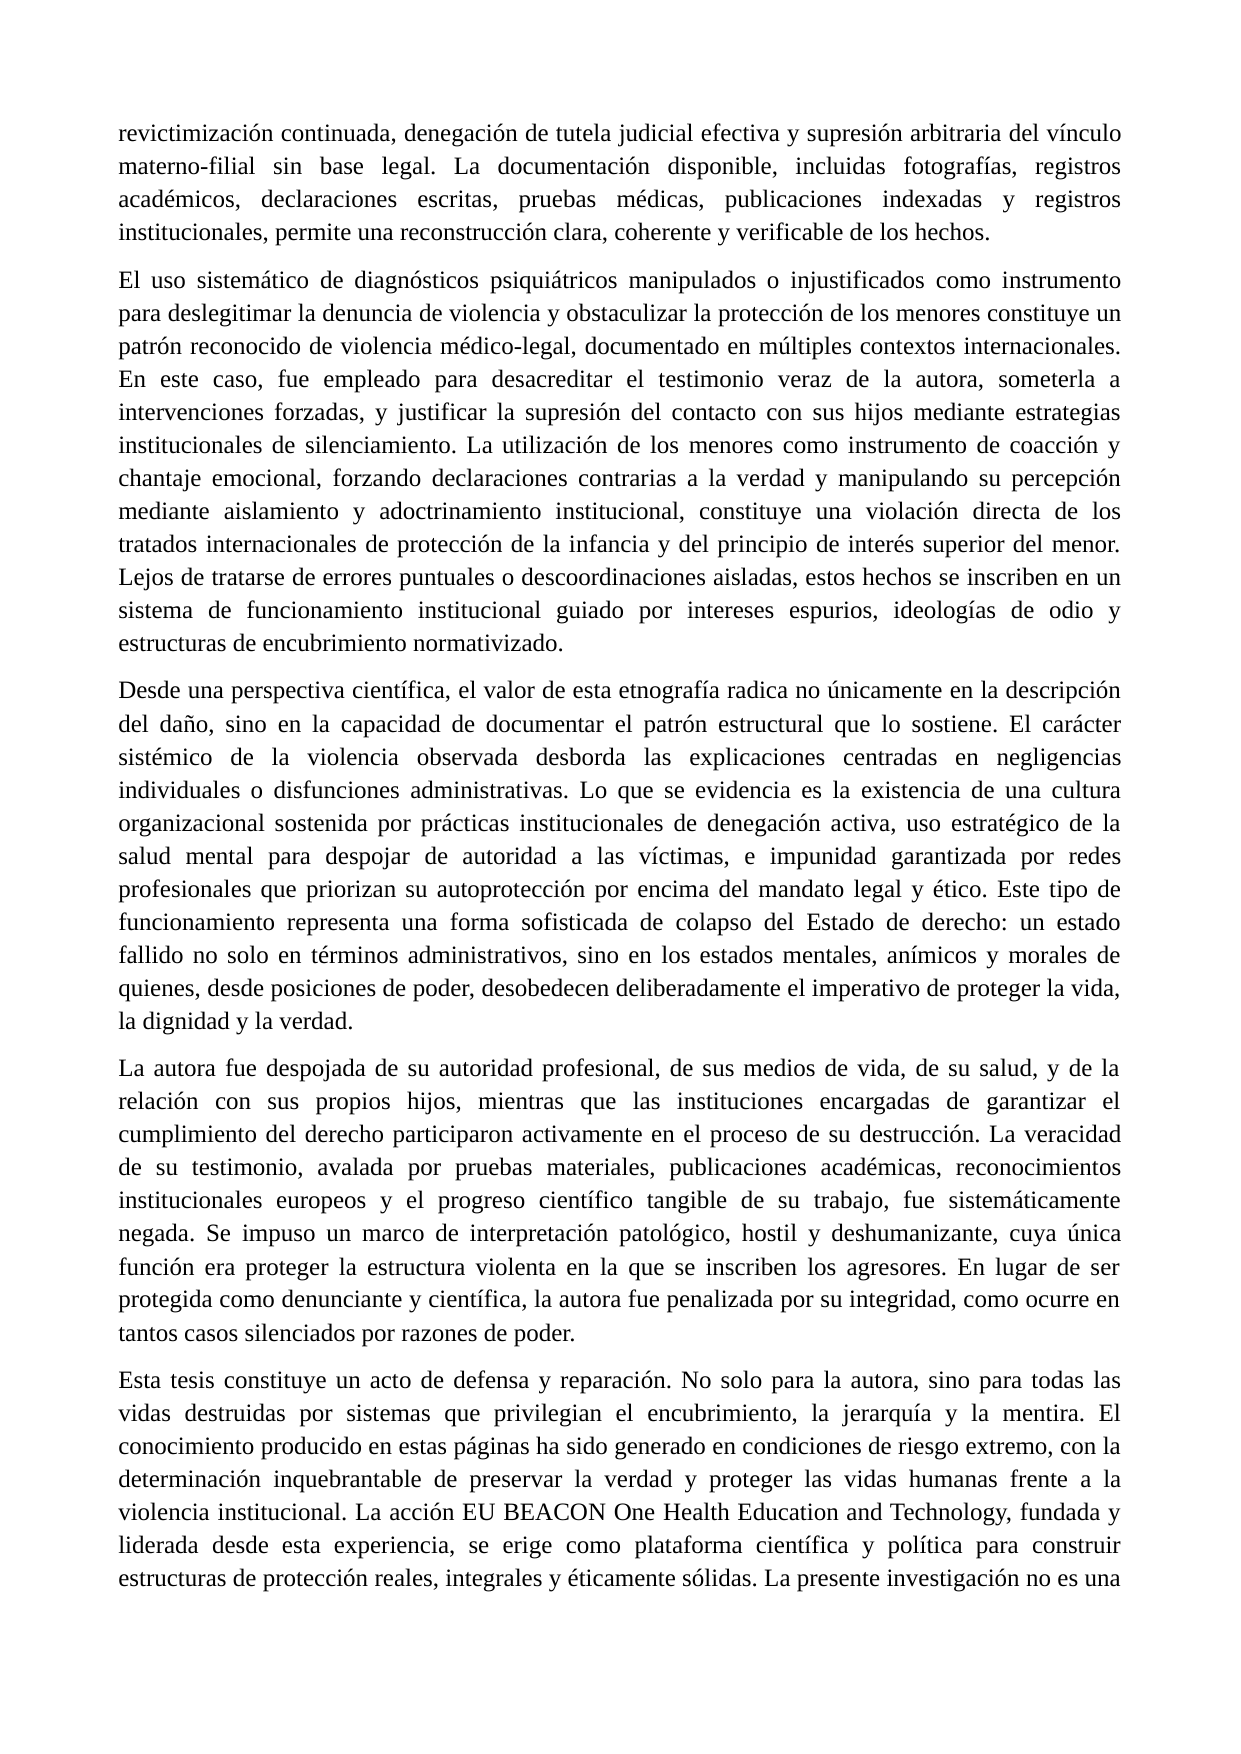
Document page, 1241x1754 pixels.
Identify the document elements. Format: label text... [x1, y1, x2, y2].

text Desde una perspectiva científica, el valor de esta etnografía radica no únicamente en la descripción del daño, sino en la capacidad de documentar el patrón estructural que lo sostiene. El carácter sistémico de la violencia observada desborda las explicaciones centradas en negligencias individuales o disfunciones administrativas. Lo que se evidencia es la existencia de una cultura organizacional sostenida por prácticas institucionales de denegación activa, uso estratégico de la salud mental para despojar de autoridad a las víctimas, e impunidad garantizada por redes profesionales que priorizan su autoprotección por encima del mandato legal y ético. Este tipo de funcionamiento representa una forma sofisticada de colapso del Estado de derecho: un estado fallido no solo en términos administrativos, sino en los estados mentales, anímicos y morales de quienes, desde posiciones de poder, desobedecen deliberadamente el imperativo de proteger la vida, la dignidad y la verdad. [118, 676, 1122, 1034]
text Esta tesis constituye un acto de defensa y reparación. No solo para la autora, sino para todas las vidas destruidas por sistemas que privilegian el encubrimiento, la jerarquía y la mentira. El conocimiento producido en estas páginas ha sido generado en condiciones de riesgo extremo, con la determinación inquebrantable de preservar la verdad y proteger las vidas humanas frente a la violencia institucional. La acción EU BEACON One Health Education and Technology, fundada y liderada desde esta experiencia, se erige como plataforma científica y política para construir estructuras de protección reales, integrales y éticamente sólidas. La presente investigación no es una [118, 1365, 1122, 1592]
text El uso sistemático de diagnósticos psiquiátricos manipulados o injustificados como instrumento para deslegitimar la denuncia de violencia y obstaculizar la protección de los menores constituye un patrón reconocido de violencia médico-legal, documentado en múltiples contextos internacionales. En este caso, fue empleado para desacreditar el testimonio veraz de la autora, someterla a intervenciones forzadas, y justificar la supresión del contacto con sus hijos mediante estrategias institucionales de silenciamiento. La utilización de los menores como instrumento de coacción y chantaje emocional, forzando declaraciones contrarias a la verdad y manipulando su percepción mediante aislamiento y adoctrinamiento institucional, constituye una violación directa de los tratados internacionales de protección de la infancia y del principio de interés superior del menor. Lejos de tratarse de errores puntuales o descoordinaciones aisladas, estos hechos se inscriben en un sistema de funcionamiento institucional guiado por intereses espurios, ideologías de odio y estructuras de encubrimiento normativizado. [118, 265, 1122, 657]
text La autora fue despojada de su autoridad profesional, de sus medios de vida, de su salud, y de la relación con sus propios hijos, mientras que las instituciones encargadas de garantizar el cumplimiento del derecho participaron activamente en el proceso de su destrucción. La veracidad de su testimonio, avalada por pruebas materiales, publicaciones académicas, reconocimientos institucionales europeos y el progreso científico tangible de su trabajo, fue sistemáticamente negada. Se impuso un marco de interpretación patológico, hostil y deshumanizante, cuya única función era proteger la estructura violenta en la que se inscriben los agresores. En lugar de ser protegida como denunciante y científica, la autora fue penalizada por su integridad, como ocurre en tantos casos silenciados por razones de poder. [118, 1053, 1122, 1346]
text revictimización continuada, denegación de tutela judicial efectiva y supresión arbitraria del vínculo materno-filial sin base legal. La documentación disponible, incluidas fotografías, registros académicos, declaraciones escritas, pruebas médicas, publicaciones indexadas y registros institucionales, permite una reconstrucción clara, coherente y verificable de los hechos. [118, 118, 1122, 246]
